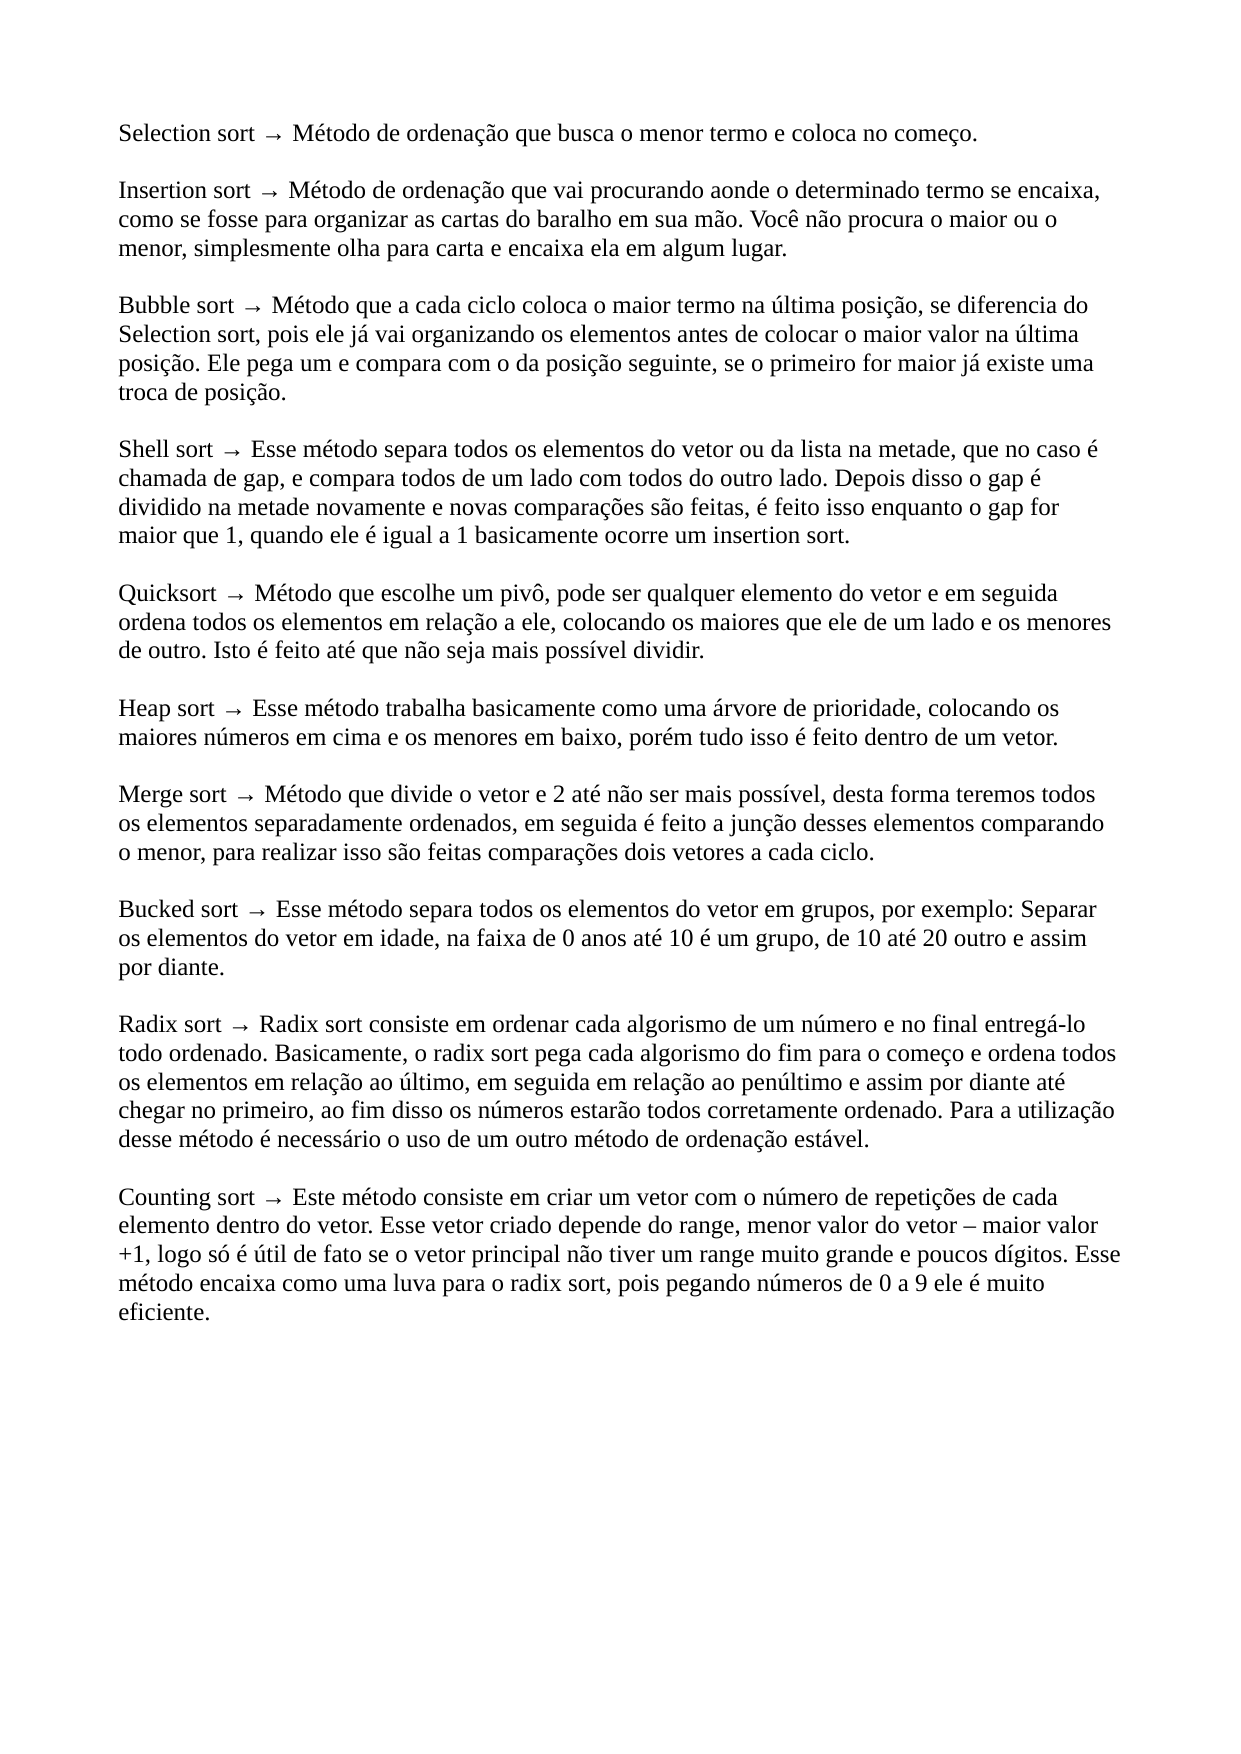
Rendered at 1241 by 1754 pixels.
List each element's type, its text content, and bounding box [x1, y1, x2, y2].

text Counting sort → Este método consiste em criar um vetor com o número de repetições de cada elemento dentro do vetor. Esse vetor criado depende do range, menor valor do vetor – maior valor +1, logo só é útil de fato se o vetor principal não tiver um range muito grande e poucos dígitos. Esse método encaixa como uma luva para o radix sort, pois pegando números de 0 a 9 ele é muito eficiente. [118, 1182, 1122, 1326]
text Bubble sort → Método que a cada ciclo coloca o maior termo na última posição, se diferencia do Selection sort, pois ele já vai organizando os elementos antes de colocar o maior valor na última posição. Ele pega um e compara com o da posição seguinte, se o primeiro for maior já existe uma troca de posição. [118, 291, 1122, 406]
text Shell sort → Esse método separa todos os elementos do vetor ou da lista na metade, que no caso é chamada de gap, e compara todos de um lado com todos do outro lado. Depois disso o gap é dividido na metade novamente e novas comparações são feitas, é feito isso enquanto o gap for maior que 1, quando ele é igual a 1 basicamente ocorre um insertion sort. [118, 434, 1122, 549]
text Merge sort → Método que divide o vetor e 2 até não ser mais possível, desta forma teremos todos os elementos separadamente ordenados, em seguida é feito a junção desses elementos comparando o menor, para realizar isso são feitas comparações dois vetores a cada ciclo. [118, 779, 1122, 866]
text Insertion sort → Método de ordenação que vai procurando aonde o determinado termo se encaixa, como se fosse para organizar as cartas do baralho em sua mão. Você não procura o maior ou o menor, simplesmente olha para carta e encaixa ela em algum lugar. [118, 176, 1122, 262]
text Radix sort → Radix sort consiste em ordenar cada algorismo de um número e no final entregá-lo todo ordenado. Basicamente, o radix sort pega cada algorismo do fim para o começo e ordena todos os elementos em relação ao último, em seguida em relação ao penúltimo e assim por diante até chegar no primeiro, ao fim disso os números estarão todos corretamente ordenado. Para a utilização desse método é necessário o uso de um outro método de ordenação estável. [118, 1009, 1122, 1153]
text Heap sort → Esse método trabalha basicamente como uma árvore de prioridade, colocando os maiores números em cima e os menores em baixo, porém tudo isso é feito dentro de um vetor. [118, 693, 1122, 751]
text Selection sort → Método de ordenação que busca o menor termo e coloca no começo. [118, 118, 1122, 147]
text Bucked sort → Esse método separa todos os elementos do vetor em grupos, por exemplo: Separar os elementos do vetor em idade, na faixa de 0 anos até 10 é um grupo, de 10 até 20 outro e assim por diante. [118, 894, 1122, 981]
text Quicksort → Método que escolhe um pivô, pode ser qualquer elemento do vetor e em seguida ordena todos os elementos em relação a ele, colocando os maiores que ele de um lado e os menores de outro. Isto é feito até que não seja mais possível dividir. [118, 578, 1122, 664]
